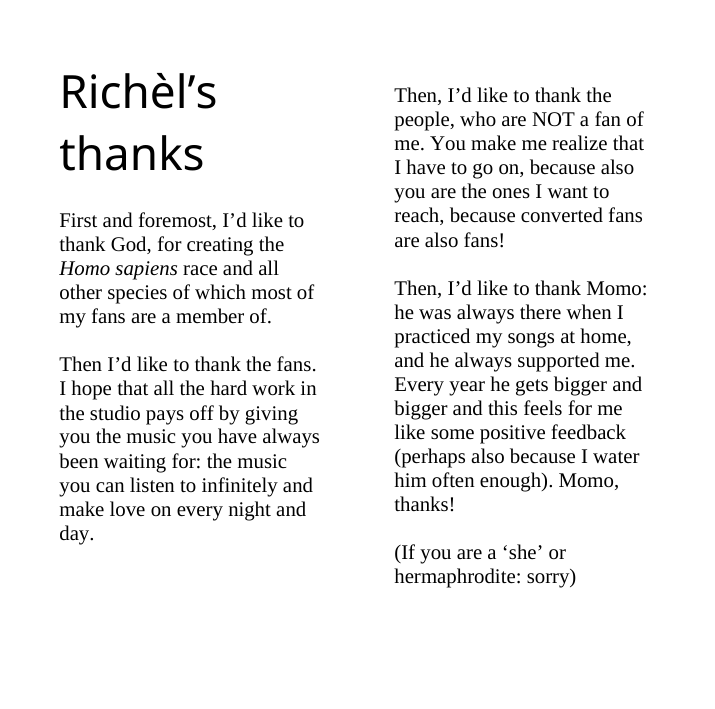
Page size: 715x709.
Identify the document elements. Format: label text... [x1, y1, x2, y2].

subtitle Richèl’s thanks [59, 59, 320, 184]
text First and foremost, I’d like to thank God, for creating the Homo sapiens race and all other species of which most of my fans are a member of. [59, 208, 320, 328]
text Then, I’d like to thank Momo: he was always there when I practiced my songs at home, and he always supported me. Every year he gets bigger and bigger and this feels for me like some positive feedback (perhaps also because I water him often enough). Momo, thanks! [394, 276, 656, 516]
text (If you are a ‘she’ or hermaphrodite: sorry) [394, 540, 656, 588]
text Then, I’d like to thank the people, who are NOT a fan of me. You make me realize that I have to go on, because also you are the ones I want to reach, because converted fans are also fans! [394, 83, 656, 252]
text Then I’d like to thank the fans. I hope that all the hard work in the studio pays off by giving you the music you have always been waiting for: the music you can listen to infinitely and make love on every night and day. [59, 352, 320, 545]
